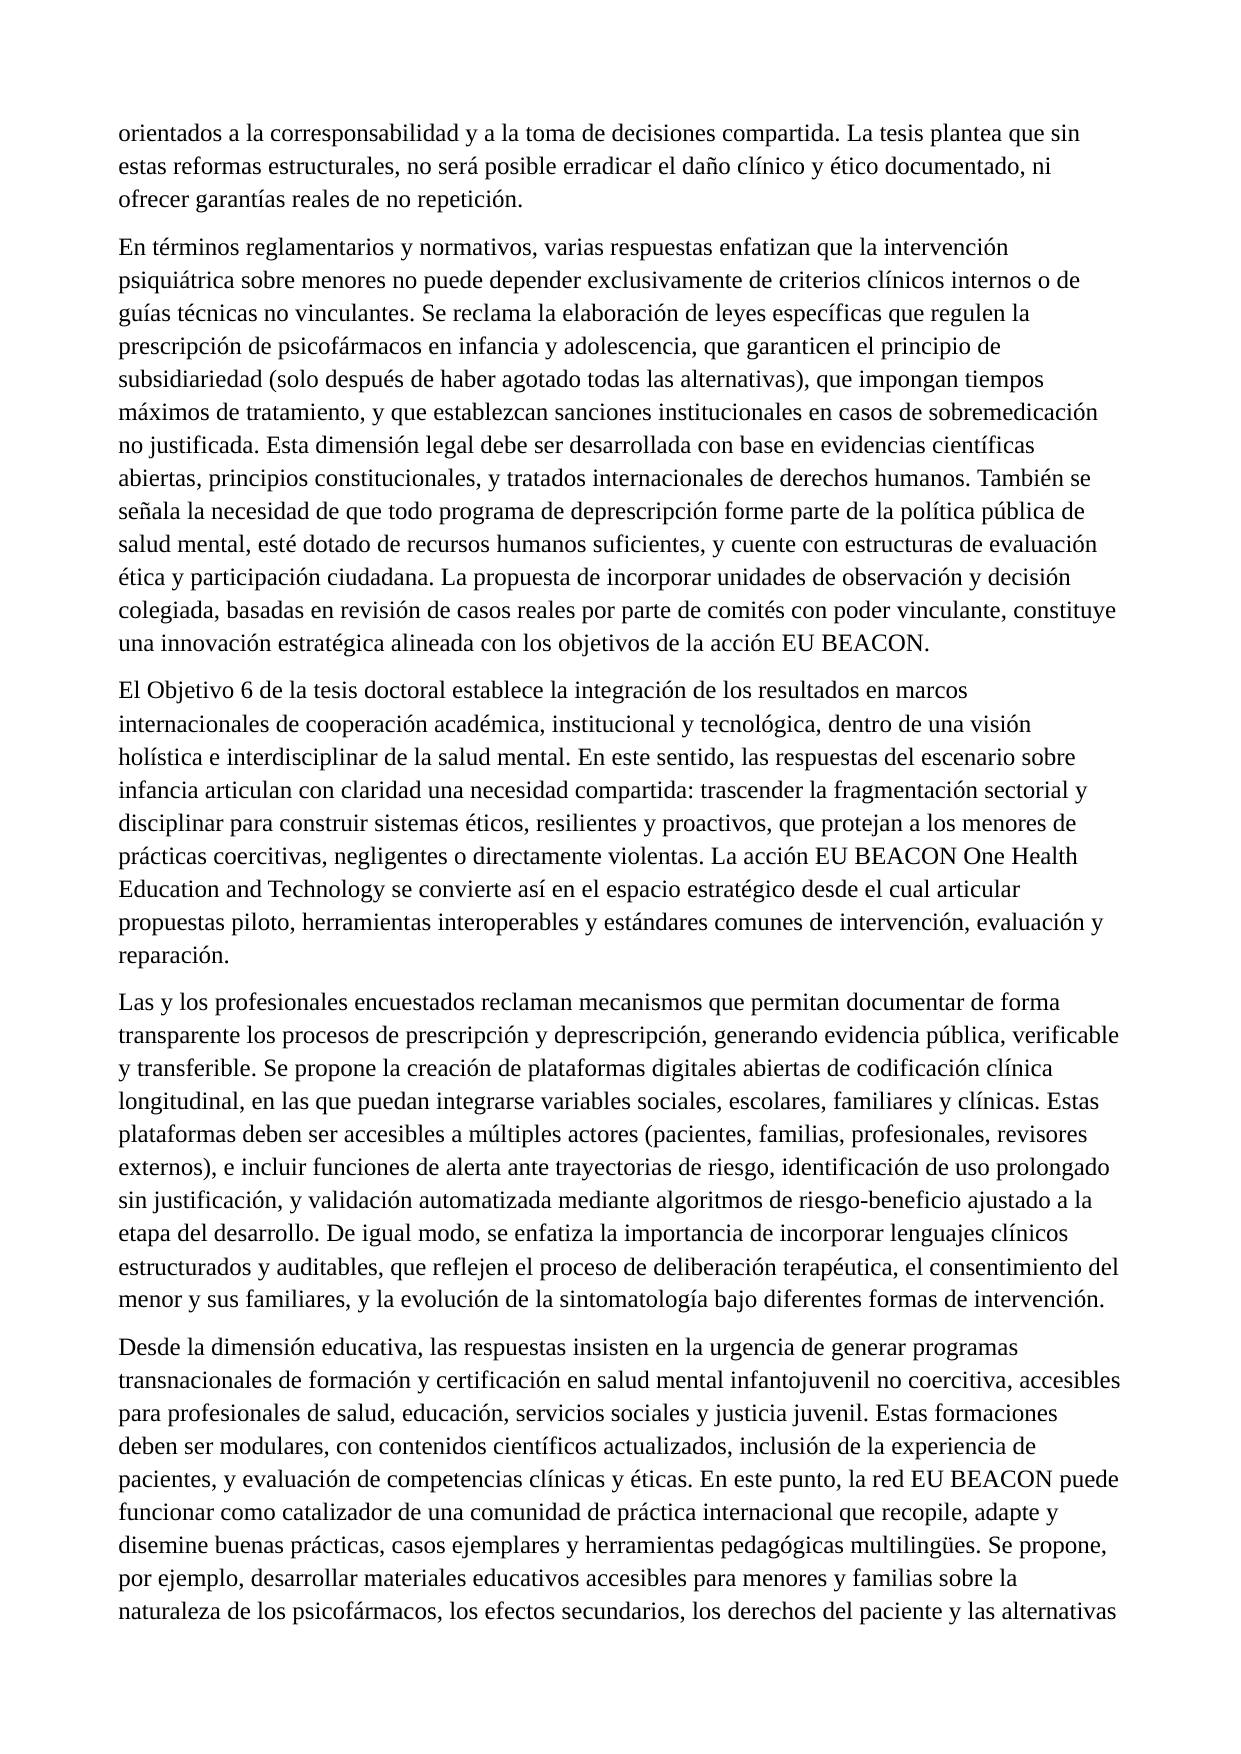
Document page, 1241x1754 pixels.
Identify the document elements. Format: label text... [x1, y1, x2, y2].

text En términos reglamentarios y normativos, varias respuestas enfatizan que la intervención psiquiátrica sobre menores no puede depender exclusivamente de criterios clínicos internos o de guías técnicas no vinculantes. Se reclama la elaboración de leyes específicas que regulen la prescripción de psicofármacos en infancia y adolescencia, que garanticen el principio de subsidiariedad (solo después de haber agotado todas las alternativas), que impongan tiempos máximos de tratamiento, y que establezcan sanciones institucionales en casos de sobremedicación no justificada. Esta dimensión legal debe ser desarrollada con base en evidencias científicas abiertas, principios constitucionales, y tratados internacionales de derechos humanos. También se señala la necesidad de que todo programa de deprescripción forme parte de la política pública de salud mental, esté dotado de recursos humanos suficientes, y cuente con estructuras de evaluación ética y participación ciudadana. La propuesta de incorporar unidades de observación y decisión colegiada, basadas en revisión de casos reales por parte de comités con poder vinculante, constituye una innovación estratégica alineada con los objetivos de la acción EU BEACON. [118, 232, 1122, 657]
text orientados a la corresponsabilidad y a la toma de decisiones compartida. La tesis plantea que sin estas reformas estructurales, no será posible erradicar el daño clínico y ético documentado, ni ofrecer garantías reales de no repetición. [118, 118, 1122, 213]
text Desde la dimensión educativa, las respuestas insisten en la urgencia de generar programas transnacionales de formación y certificación en salud mental infantojuvenil no coercitiva, accesibles para profesionales de salud, educación, servicios sociales y justicia juvenil. Estas formaciones deben ser modulares, con contenidos científicos actualizados, inclusión de la experiencia de pacientes, y evaluación de competencias clínicas y éticas. En este punto, la red EU BEACON puede funcionar como catalizador de una comunidad de práctica internacional que recopile, adapte y disemine buenas prácticas, casos ejemplares y herramientas pedagógicas multilingües. Se propone, por ejemplo, desarrollar materiales educativos accesibles para menores y familias sobre la naturaleza de los psicofármacos, los efectos secundarios, los derechos del paciente y las alternativas [118, 1332, 1122, 1625]
text Las y los profesionales encuestados reclaman mecanismos que permitan documentar de forma transparente los procesos de prescripción y deprescripción, generando evidencia pública, verificable y transferible. Se propone la creación de plataformas digitales abiertas de codificación clínica longitudinal, en las que puedan integrarse variables sociales, escolares, familiares y clínicas. Estas plataformas deben ser accesibles a múltiples actores (pacientes, familias, profesionales, revisores externos), e incluir funciones de alerta ante trayectorias de riesgo, identificación de uso prolongado sin justificación, y validación automatizada mediante algoritmos de riesgo-beneficio ajustado a la etapa del desarrollo. De igual modo, se enfatiza la importancia de incorporar lenguajes clínicos estructurados y auditables, que reflejen el proceso de deliberación terapéutica, el consentimiento del menor y sus familiares, y la evolución de la sintomatología bajo diferentes formas de intervención. [118, 987, 1122, 1313]
text El Objetivo 6 de la tesis doctoral establece la integración de los resultados en marcos internacionales de cooperación académica, institucional y tecnológica, dentro de una visión holística e interdisciplinar de la salud mental. En este sentido, las respuestas del escenario sobre infancia articulan con claridad una necesidad compartida: trascender la fragmentación sectorial y disciplinar para construir sistemas éticos, resilientes y proactivos, que protejan a los menores de prácticas coercitivas, negligentes o directamente violentas. La acción EU BEACON One Health Education and Technology se convierte así en el espacio estratégico desde el cual articular propuestas piloto, herramientas interoperables y estándares comunes de intervención, evaluación y reparación. [118, 676, 1122, 968]
